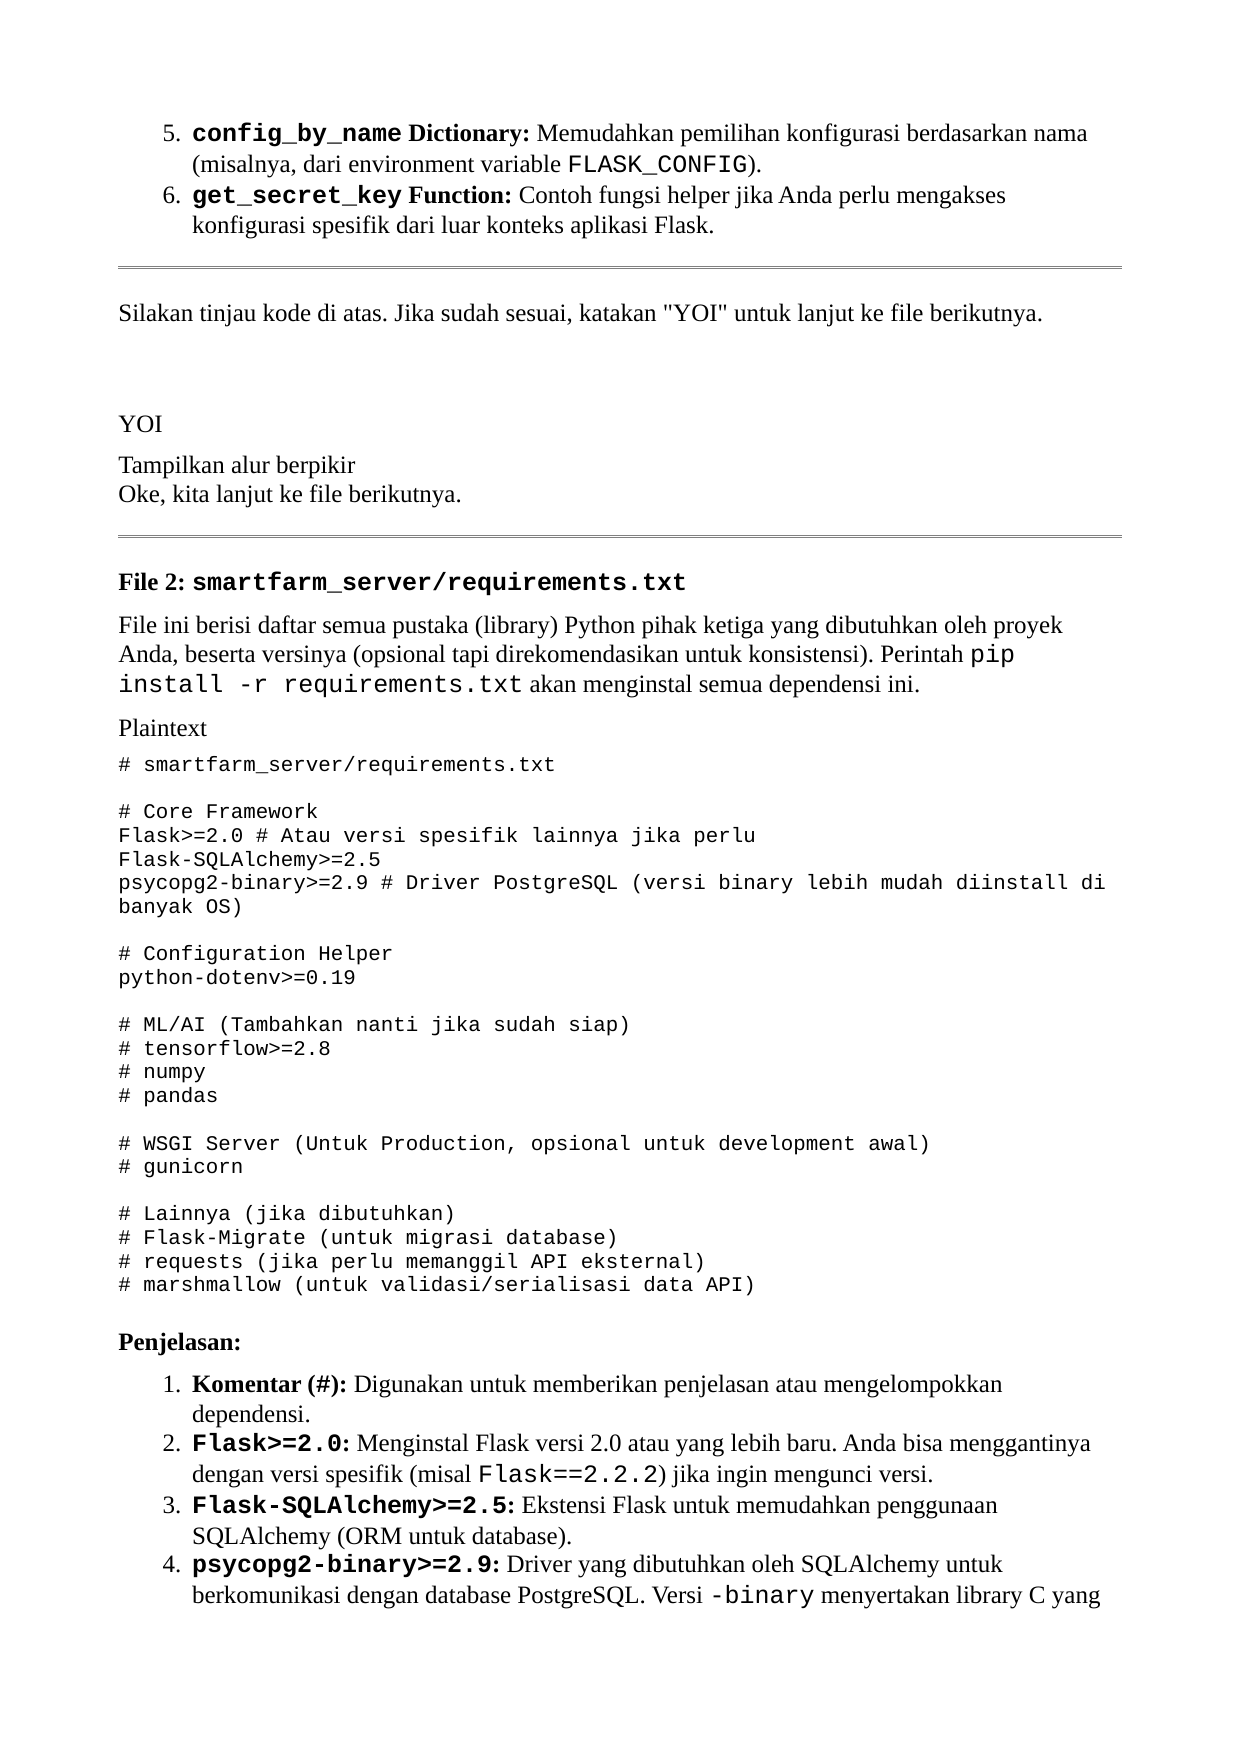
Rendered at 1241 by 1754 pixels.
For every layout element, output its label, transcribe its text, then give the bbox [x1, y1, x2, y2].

text # Flask-Migrate (untuk migrasi database) [118, 1227, 1122, 1251]
list Komentar (#): Digunakan untuk memberikan penjelasan atau mengelompokkan dependensi. [162, 1369, 1122, 1428]
text Silakan tinjau kode di atas. Jika sudah sesuai, katakan "YOI" untuk lanjut ke file berikutnya. [118, 298, 1122, 327]
text # pandas [118, 1085, 1122, 1109]
text psycopg2-binary>=2.9 # Driver PostgreSQL (versi binary lebih mudah diinstall di banyak OS) [118, 872, 1122, 920]
text # tensorflow>=2.8 [118, 1038, 1122, 1062]
text File ini berisi daftar semua pustaka (library) Python pihak ketiga yang dibutuhkan oleh proyek Anda, beserta versinya (opsional tapi direkomendasikan untuk konsistensi). Perintah pip install -r requirements.txt akan menginstal semua dependensi ini. [118, 610, 1122, 700]
text Tampilkan alur berpikir [118, 451, 1122, 479]
text # Core Framework [118, 801, 1122, 825]
text Penjelasan: [118, 1327, 1122, 1356]
text # ML/AI (Tambahkan nanti jika sudah siap) [118, 1014, 1122, 1038]
text # WSGI Server (Untuk Production, opsional untuk development awal) [118, 1132, 1122, 1156]
text Plaintext [118, 713, 1122, 742]
text Flask-SQLAlchemy>=2.5 [118, 849, 1122, 872]
text # Lainnya (jika dibutuhkan) [118, 1203, 1122, 1227]
text # requests (jika perlu memanggil API eksternal) [118, 1251, 1122, 1274]
text Flask>=2.0 # Atau versi spesifik lainnya jika perlu [118, 825, 1122, 849]
text # smartfarm_server/requirements.txt [118, 754, 1122, 778]
text # Configuration Helper [118, 943, 1122, 967]
text Oke, kita lanjut ke file berikutnya. [118, 479, 1122, 508]
text # gunicorn [118, 1156, 1122, 1180]
list config_by_name Dictionary: Memudahkan pemilihan konfigurasi berdasarkan nama (misalnya, dari environment variable FLASK_CONFIG). [162, 118, 1122, 180]
text YOI [118, 409, 1122, 438]
text # marshmallow (untuk validasi/serialisasi data API) [118, 1274, 1122, 1298]
text # numpy [118, 1062, 1122, 1085]
list Flask>=2.0: Menginstal Flask versi 2.0 atau yang lebih baru. Anda bisa menggantinya dengan versi spesifik (misal Flask==2.2.2) jika ingin mengunci versi. [162, 1428, 1122, 1490]
list psycopg2-binary>=2.9: Driver yang dibutuhkan oleh SQLAlchemy untuk berkomunikasi dengan database PostgreSQL. Versi -binary menyertakan library C yang [162, 1549, 1122, 1611]
text python-dotenv>=0.19 [118, 967, 1122, 991]
list get_secret_key Function: Contoh fungsi helper jika Anda perlu mengakses konfigurasi spesifik dari luar konteks aplikasi Flask. [162, 180, 1122, 239]
text File 2: smartfarm_server/requirements.txt [118, 567, 1122, 597]
list Flask-SQLAlchemy>=2.5: Ekstensi Flask untuk memudahkan penggunaan SQLAlchemy (ORM untuk database). [162, 1490, 1122, 1549]
